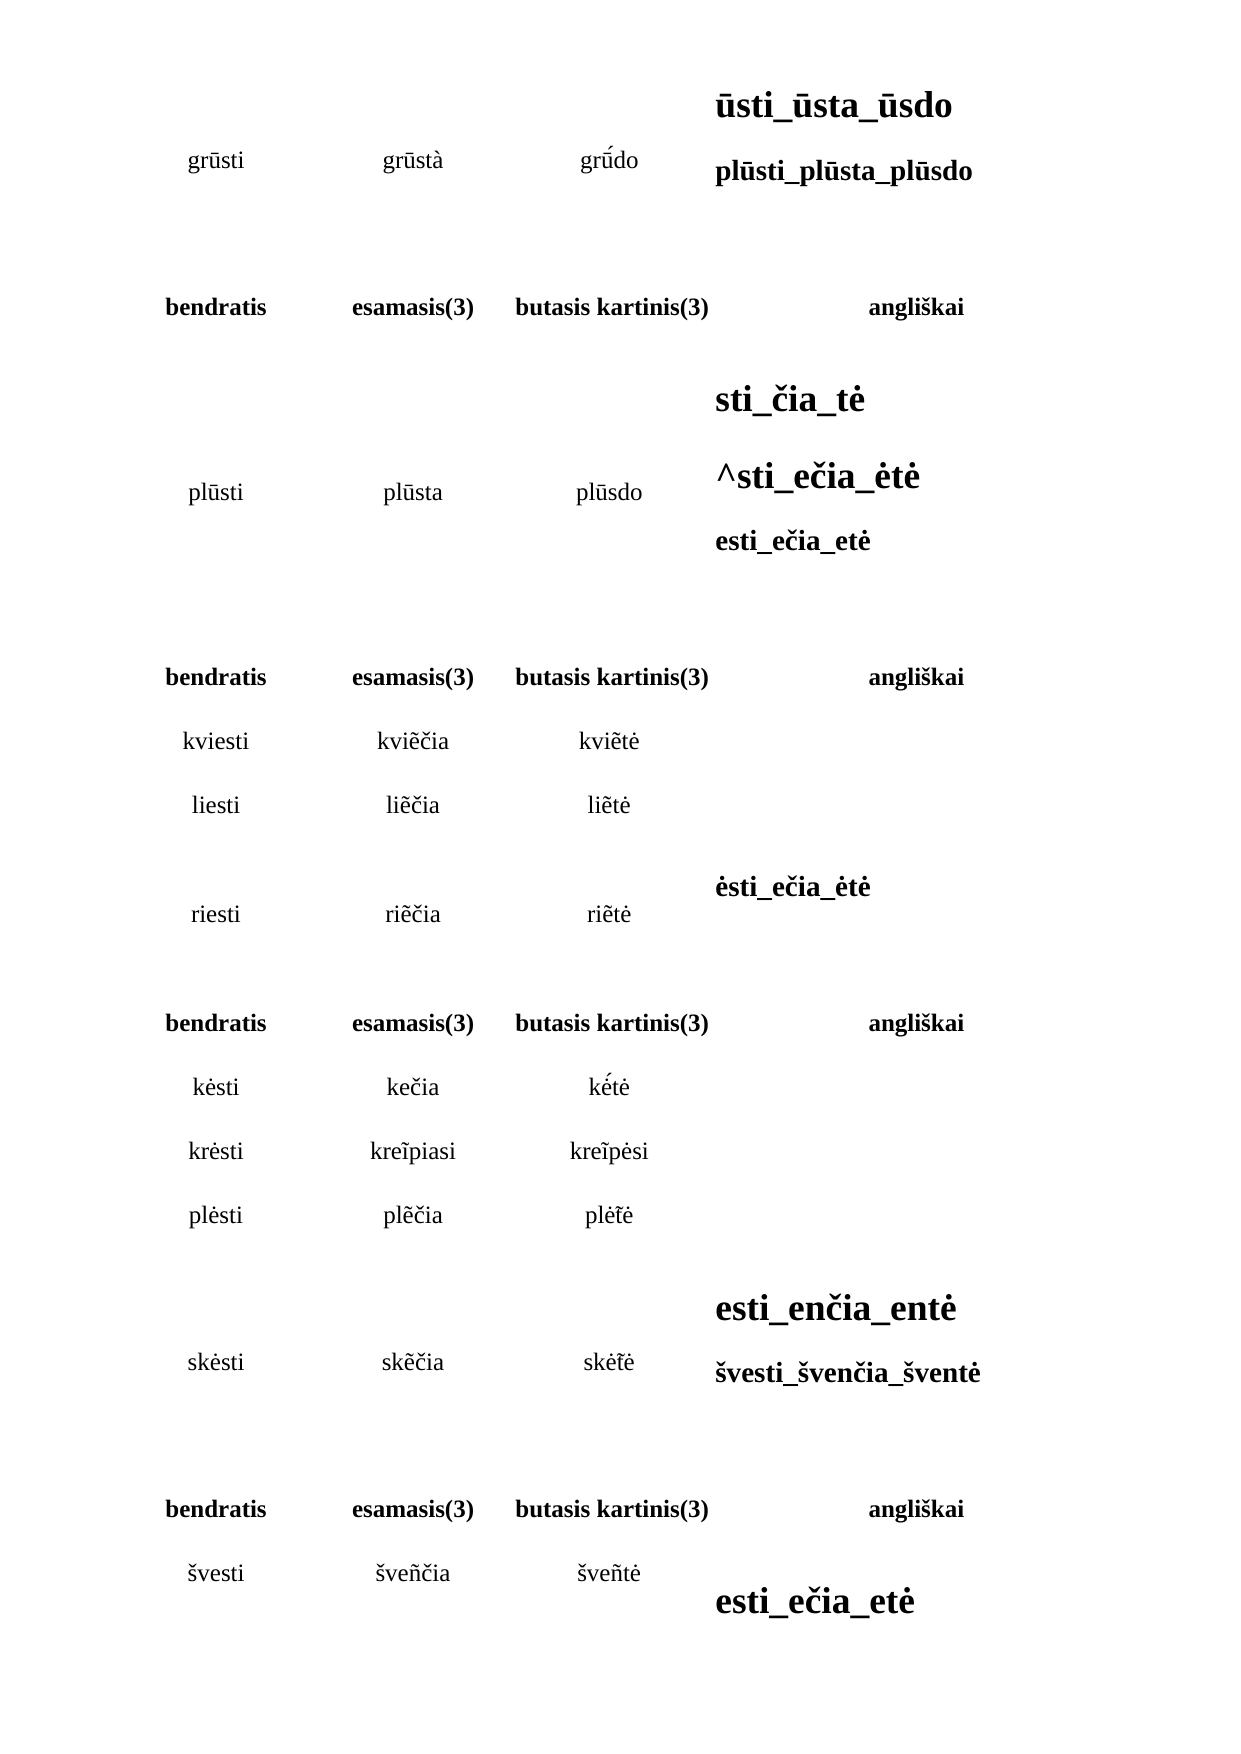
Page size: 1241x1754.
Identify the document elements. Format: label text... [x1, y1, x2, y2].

table_cell esti_ečia_etė [712, 1555, 1120, 1637]
table_cell angliškai [712, 1491, 1120, 1555]
table_cell [712, 1197, 1120, 1261]
table_cell šveñčia [314, 1555, 512, 1637]
table_cell grūsti [118, 59, 313, 289]
table_cell grū́do [512, 59, 712, 289]
table_cell plẽčia [314, 1197, 512, 1261]
table_cell kviesti [118, 724, 313, 787]
table_cell riẽtė [512, 852, 712, 1005]
table_cell plėsti [118, 1197, 313, 1261]
table_cell butasis kartinis(3) [512, 659, 712, 723]
table_cell kviẽčia [314, 724, 512, 787]
table_cell angliškai [712, 659, 1120, 723]
table_cell esamasis(3) [314, 659, 512, 723]
table_cell plė̃tė [512, 1197, 712, 1261]
table_cell liesti [118, 788, 313, 852]
table_cell bendratis [118, 659, 313, 723]
table_cell liẽtė [512, 788, 712, 852]
table_cell [712, 724, 1120, 787]
table_cell angliškai [712, 1005, 1120, 1069]
table_cell esamasis(3) [314, 1005, 512, 1069]
table_cell [712, 788, 1120, 852]
table_cell [712, 1069, 1120, 1133]
table_cell bendratis [118, 289, 313, 353]
table_cell bendratis [118, 1491, 313, 1555]
table_cell švesti [118, 1555, 313, 1637]
table_cell krėsti [118, 1133, 313, 1197]
table_cell butasis kartinis(3) [512, 1491, 712, 1555]
table_cell ūsti_ūsta_ūsdo plūsti_plūsta_plūsdo [712, 59, 1120, 289]
table_cell plūsti [118, 353, 313, 659]
table_cell esamasis(3) [314, 289, 512, 353]
table_cell skė̃tė [512, 1261, 712, 1491]
table_cell grūstà [314, 59, 512, 289]
table_cell riesti [118, 852, 313, 1005]
table_cell plūsta [314, 353, 512, 659]
table_cell esti_enčia_entė švesti_švenčia_šventė [712, 1261, 1120, 1491]
table_cell ėsti_ečia_ėtė [712, 852, 1120, 1005]
table_cell bendratis [118, 1005, 313, 1069]
table_cell kreĩpiasi [314, 1133, 512, 1197]
table_cell riẽčia [314, 852, 512, 1005]
table_cell kečia [314, 1069, 512, 1133]
table_cell [712, 1133, 1120, 1197]
table_cell šveñtė [512, 1555, 712, 1637]
table_cell esamasis(3) [314, 1491, 512, 1555]
table_cell liẽčia [314, 788, 512, 852]
table_cell kviẽtė [512, 724, 712, 787]
table_cell kėsti [118, 1069, 313, 1133]
table_cell kreĩpėsi [512, 1133, 712, 1197]
table_cell plūsdo [512, 353, 712, 659]
table_cell butasis kartinis(3) [512, 1005, 712, 1069]
table_cell skẽčia [314, 1261, 512, 1491]
table_cell angliškai [712, 289, 1120, 353]
table_cell butasis kartinis(3) [512, 289, 712, 353]
table_cell skėsti [118, 1261, 313, 1491]
table_cell kė́tė [512, 1069, 712, 1133]
table_cell sti_čia_tė ^sti_ečia_ėtė esti_ečia_etė [712, 353, 1120, 659]
